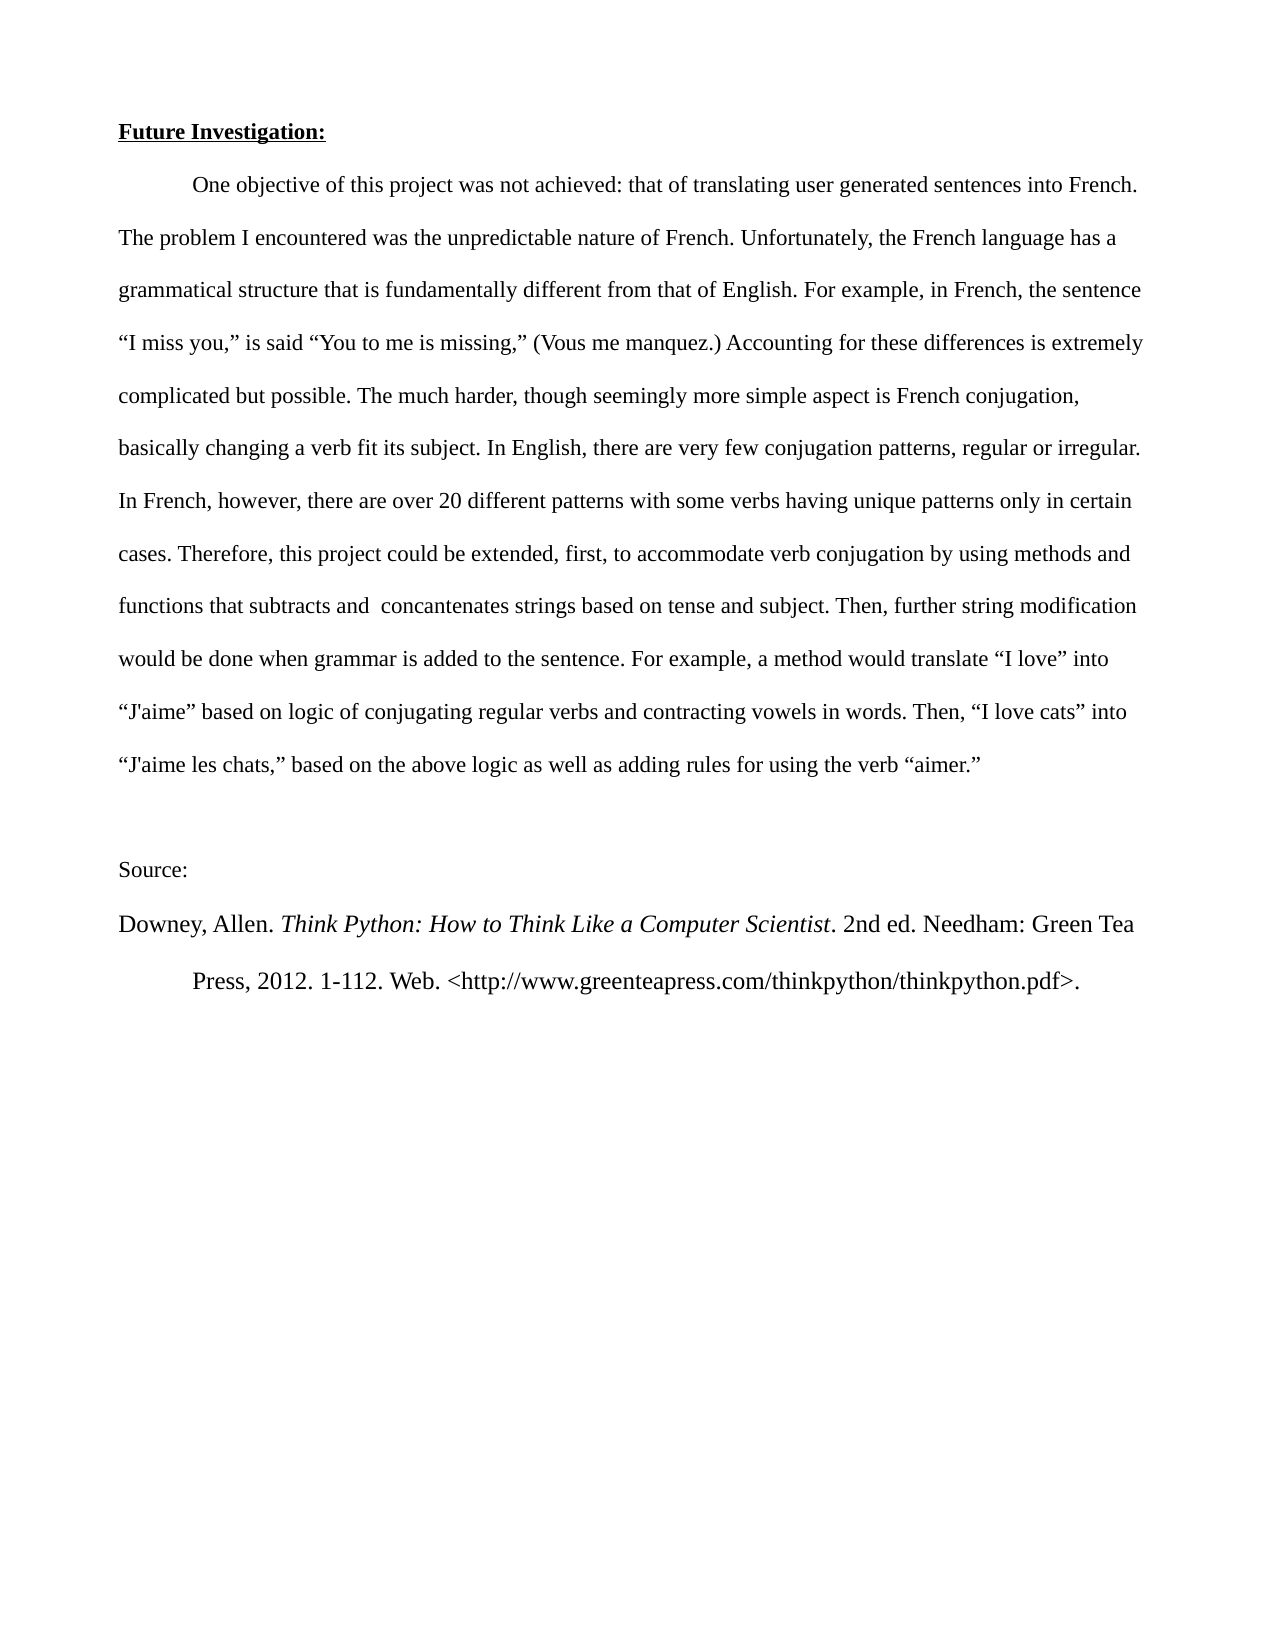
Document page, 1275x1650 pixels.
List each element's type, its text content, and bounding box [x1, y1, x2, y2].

text Future Investigation: [118, 118, 1157, 144]
text Downey, Allen. Think Python: How to Think Like a Computer Scientist. 2nd ed. Needham: Green Tea Press, 2012. 1-112. Web. <http://www.greenteapress.com/thinkpython/thinkpython.pdf>. [118, 909, 1157, 995]
text Source: [118, 856, 1157, 882]
text One objective of this project was not achieved: that of translating user generated sentences into French. The problem I encountered was the unpredictable nature of French. Unfortunately, the French language has a grammatical structure that is fundamentally different from that of English. For example, in French, the sentence “I miss you,” is said “You to me is missing,” (Vous me manquez.) Accounting for these differences is extremely complicated but possible. The much harder, though seemingly more simple aspect is French conjugation, basically changing a verb fit its subject. In English, there are very few conjugation patterns, regular or irregular. In French, however, there are over 20 different patterns with some verbs having unique patterns only in certain cases. Therefore, this project could be extended, first, to accommodate verb conjugation by using methods and functions that subtracts and concantenates strings based on tense and subject. Then, further string modification would be done when grammar is added to the sentence. For example, a method would translate “I love” into “J'aime” based on logic of conjugating regular verbs and contracting vowels in words. Then, “I love cats” into “J'aime les chats,” based on the above logic as well as adding rules for using the verb “aimer.” [118, 171, 1157, 777]
